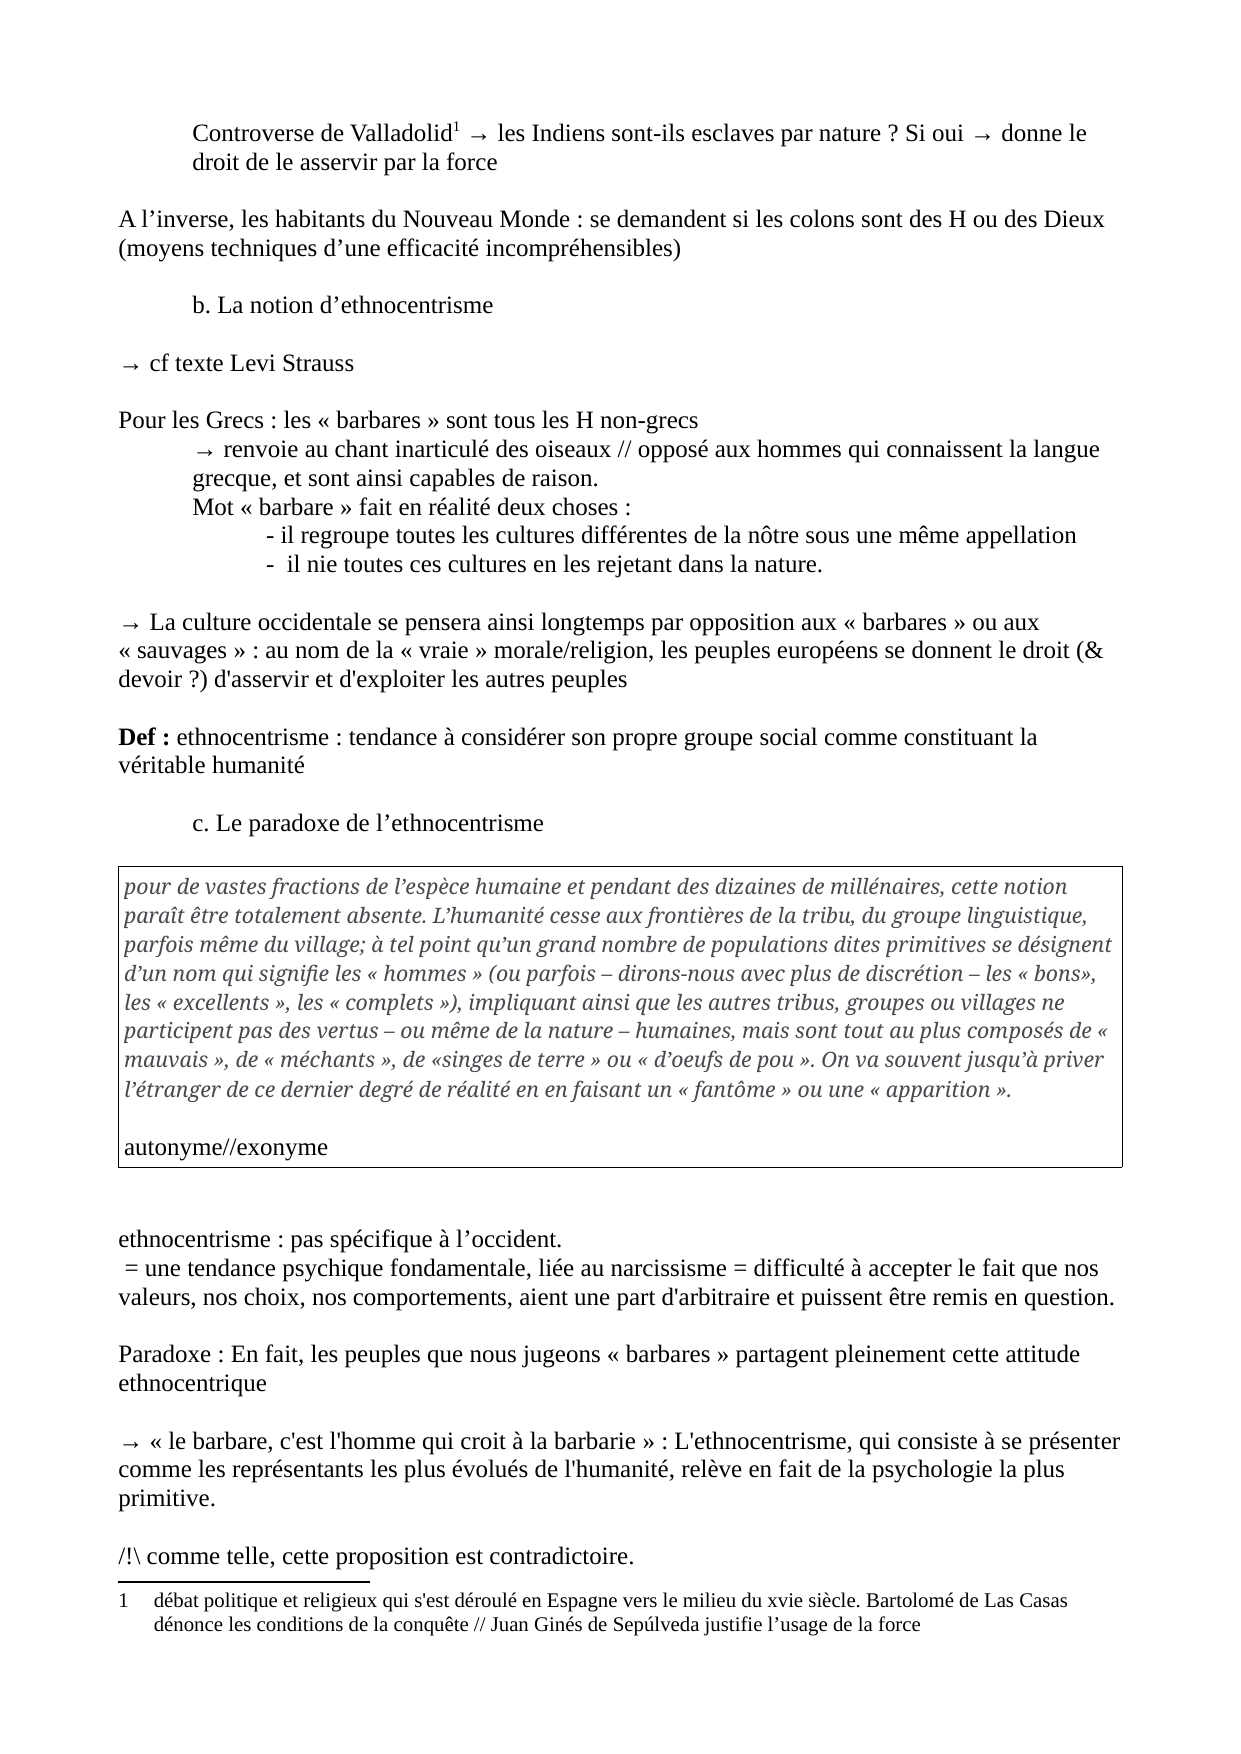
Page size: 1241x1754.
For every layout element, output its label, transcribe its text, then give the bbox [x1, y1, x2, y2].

text ethnocentrisme : pas spécifique à l’occident. [118, 1224, 1122, 1253]
text c. Le paradoxe de l’ethnocentrisme [118, 808, 1122, 837]
text = une tendance psychique fondamentale, liée au narcissisme = difficulté à accepter le fait que nos valeurs, nos choix, nos comportements, aient une part d'arbitraire et puissent être remis en question. [118, 1253, 1122, 1311]
text - il regroupe toutes les cultures différentes de la nôtre sous une même appellation [192, 521, 1122, 549]
text → La culture occidentale se pensera ainsi longtemps par opposition aux « barbares » ou aux « sauvages » : au nom de la « vraie » morale/religion, les peuples européens se donnent le droit (& devoir ?) d'asservir et d'exploiter les autres peuples [118, 607, 1122, 693]
text → cf texte Levi Strauss [118, 348, 1122, 377]
text → « le barbare, c'est l'homme qui croit à la barbarie » : L'ethnocentrisme, qui consiste à se présenter comme les représentants les plus évolués de l'humanité, relève en fait de la psychologie la plus primitive. [118, 1426, 1122, 1512]
text - il nie toutes ces cultures en les rejetant dans la nature. [192, 549, 1122, 578]
text Paradoxe : En fait, les peuples que nous jugeons « barbares » partagent pleinement cette attitude ethnocentrique [118, 1339, 1122, 1397]
text b. La notion d’ethnocentrisme [192, 291, 1122, 319]
table_header pour de vastes fractions de l’es­pèce humaine et pendant des dizaines de millénaires, cette notion paraît être totalement absente. L’humanité cesse aux frontières de la tribu, du groupe linguistique, parfois même du village; à tel point qu’un grand nombre de populations dites primitives se désignent d’un nom qui signifie les « hommes » (ou parfois – dirons-nous avec plus de discrétion – les « bons», les « excellents », les « complets »), impliquant ainsi que les autres tribus, groupes ou villages ne participent pas des vertus – ou même de la nature – humaines, mais sont tout au plus com­posés de « mauvais », de « méchants », de «singes de terre » ou « d’oeufs de pou ». On va souvent jusqu’à priver l’étranger de ce dernier degré de réalité en en faisant un « fantôme » ou une « apparition ». autonyme//exonyme [119, 867, 1122, 1167]
text Mot « barbare » fait en réalité deux choses : [118, 492, 1122, 521]
text → renvoie au chant inarticulé des oiseaux // opposé aux hommes qui connaissent la langue grecque, et sont ainsi capables de raison. [192, 434, 1122, 492]
text A l’inverse, les habitants du Nouveau Monde : se demandent si les colons sont des H ou des Dieux (moyens techniques d’une efficacité incompréhensibles) [118, 204, 1122, 262]
text Pour les Grecs : les « barbares » sont tous les H non-grecs [118, 406, 1122, 434]
text Def : ethnocentrisme : tendance à considérer son propre groupe social comme constituant la véritable humanité [118, 722, 1122, 779]
text débat politique et religieux qui s'est déroulé en Espagne vers le milieu du xvie siècle. Bartolomé de Las Casas dénonce les conditions de la conquête // Juan Ginés de Sepúlveda justifie l’usage de la force [118, 1588, 1122, 1636]
text Controverse de Valladolid → les Indiens sont-ils esclaves par nature ? Si oui → donne le droit de le asservir par la force [192, 118, 1122, 176]
text /!\ comme telle, cette proposition est contradictoire. [118, 1541, 1122, 1569]
